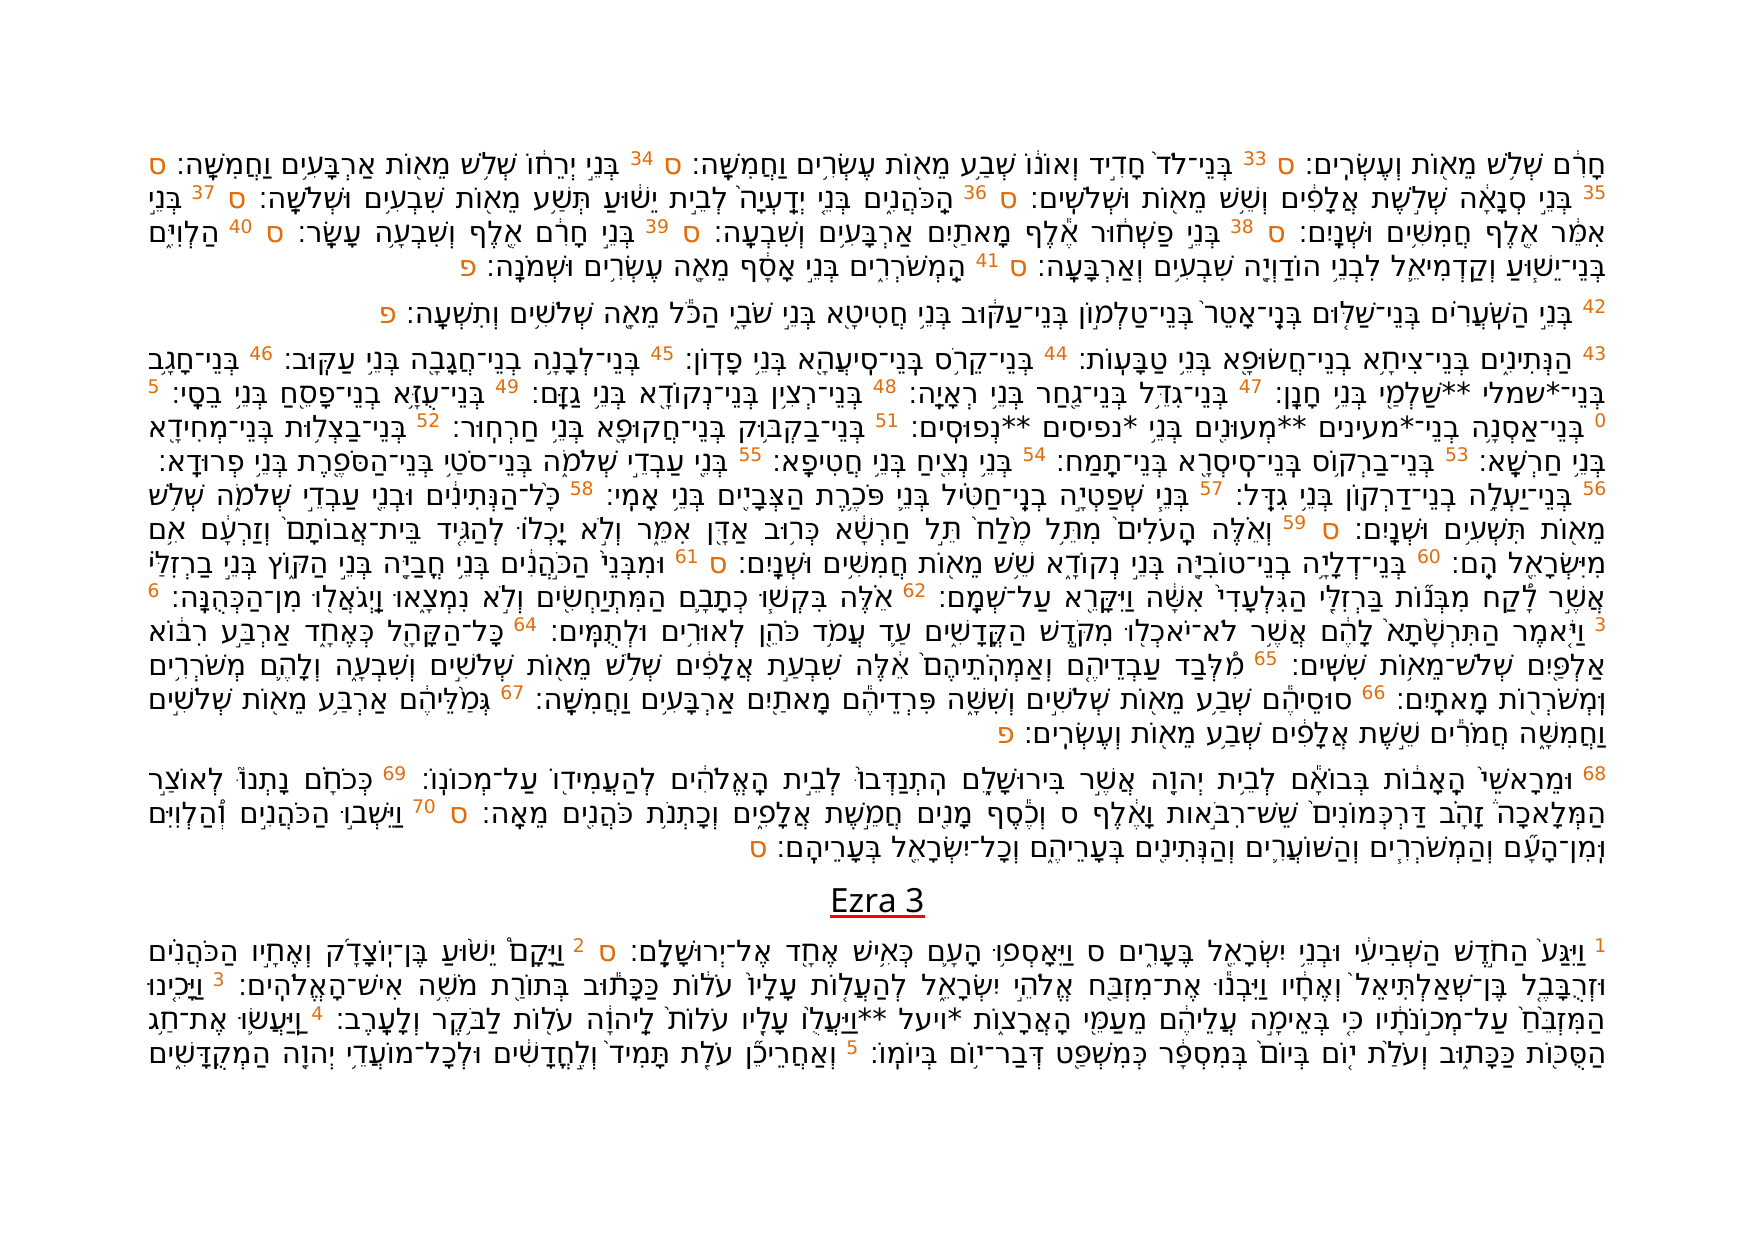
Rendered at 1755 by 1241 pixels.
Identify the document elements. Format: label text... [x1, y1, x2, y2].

text 1 וַיִּגַּע֙ הַחֹ֣דֶשׁ הַשְּׁבִיעִ֔י וּבְנֵ֥י יִשְׂרָאֵ֖ל בֶּעָרִ֑ים ס וַיֵּאָסְפ֥וּ הָעָ֛ם כְּאִ֥ישׁ אֶחָ֖ד אֶל־יְרוּשָׁלָֽ͏ִם׃ ס ‬‬‬2 וַיָּקָם֩ יֵשׁ֨וּעַ בֶּן־יֽוֹצָדָ֜ק וְאֶחָ֣יו הַכֹּהֲנִ֗ים וּזְרֻבָּבֶ֤ל בֶּן־שְׁאַלְתִּיאֵל֙ וְאֶחָ֔יו וַיִּבְנ֕וּ אֶת־מִזְבַּ֖ח אֱלֹהֵ֣י יִשְׂרָאֵ֑ל לְהַעֲל֤וֹת עָלָיו֙ עֹל֔וֹת כַּכָּת֕וּב בְּתוֹרַ֖ת מֹשֶׁ֥ה אִישׁ־הָאֱלֹהִֽים׃ ‬‬3 וַיָּכִ֤ינוּ הַמִּזְבֵּ֙חַ֙ עַל־מְכ֣וֹנֹתָ֔יו כִּ֚י בְּאֵימָ֣ה עֲלֵיהֶ֔ם מֵעַמֵּ֖י הָאֲרָצ֑וֹת *ויעל **וַיַּעֲלֻ֨ו‬‏ עָלָ֤יו עֹלוֹת֙ לַֽיהוָ֔ה עֹל֖וֹת לַבֹּ֥קֶר וְלָעָֽרֶב׃ ‬‬4 וֽ͏ַיַּעֲשׂ֛וּ אֶת־חַ֥ג הַסֻּכּ֖וֹת כַּכָּת֑וּב וְעֹלַ֨ת י֤וֹם בְּיוֹם֙ בְּמִסְפָּ֔ר כְּמִשְׁפַּ֖ט דְּבַר־י֥וֹם בְּיוֹמֽוֹ׃ ‬‬5 וְאַחֲרֵיכֵ֞ן עֹלַ֤ת תָּמִיד֙ וְלֶ֣חֳדָשִׁ֔ים וּלְכָל־מוֹעֲדֵ֥י יְהוָ֖ה הַמְקֻדָּשִׁ֑ים [148, 935, 1606, 1071]
text Ezra 3 [148, 877, 1606, 922]
text 42 בְּנֵ֣י הַשֹּֽׁעֲרִ֗ים בְּנֵי־שַׁלּ֤וּם בְּנֵֽי־אָטֵר֙ בְּנֵי־טַלְמ֣וֹ‬‏ן בְּנֵי־עַקּ֔וּב בְּנֵ֥י חֲטִיטָ֖א בְּנֵ֣י שֹׁבָ֑י הַכֹּ֕ל מֵאָ֖ה שְׁלֹשִׁ֥ים וְתִשְׁעָֽה׃ פ ‬‬‬ [148, 296, 1606, 330]
text 68 וּמֵרָאשֵׁי֙ הָֽאָב֔וֹת בְּבוֹאָ֕ם לְבֵ֥ית יְהוָ֖ה אֲשֶׁ֣ר בִּירוּשָׁלָ֑͏ִם הִֽתְנַדְּבוּ֙ לְבֵ֣ית הָֽאֱלֹהִ֔ים לְהַעֲמִיד֖וֹ עַל־מְכוֹנֽוֹ׃ ‬‬69 כְּכֹחָ֗ם נָתְנוּ֮ לְאוֹצַ֣ר הַמְּלָאכָה֒ זָהָ֗ב דַּרְכְּמוֹנִים֙ שֵׁשׁ־רִבֹּ֣אות וָאֶ֔לֶף ס וְכֶ֕סֶף מָנִ֖ים חֲמֵ֣שֶׁת אֲלָפִ֑ים וְכָתְנֹ֥ת כֹּהֲנִ֖ים מֵאָֽה׃ ס ‬‬70 וַיֵּשְׁב֣וּ הַכֹּהֲנִ֣ים וְ֠הַלְוִיִּם וּֽמִן־הָעָ֞ם וְהַמְשֹׁרְרִ֧ים וְהַשּׁוֹעֲרִ֛ים וְהַנְּתִינִ֖ים בְּעָרֵיהֶ֑ם וְכָל־יִשְׂרָאֵ֖ל בְּעָרֵיהֶֽם׃ ס ‬‬‬‬‬ [148, 762, 1606, 864]
text 1 וְאֵ֣לֶּה ׀ בְּנֵ֣י הַמְּדִינָ֗ה הָֽעֹלִים֙ מִשְּׁבִ֣י הַגּוֹלָ֔ה אֲשֶׁ֥ר הֶגְלָ֛ה *נבוכדנצור **נְבוּכַדְנֶצַּ֥ר מֶֽלֶךְ־בָּבֶ֖ל לְבָבֶ֑ל וַיָּשׁ֛וּבוּ לִירוּשָׁלַ֥͏ִם וִֽיהוּדָ֖ה אִ֥ישׁ לְעִירֽוֹ׃ 2 אֲשֶׁר־בָּ֣אוּ עִם־זְרֻבָּבֶ֗ל יֵשׁ֡וּעַ נְ֠חֶמְיָה שְׂרָיָ֨ה רְֽעֵלָיָ֜ה מָרְדֳּכַ֥י בִּלְשָׁ֛ן מִסְפָּ֥ר בִּגְוַ֖י רְח֣וּם בַּעֲנָ֑ה מִסְפַּ֕ר אַנְשֵׁ֖י עַ֥ם יִשְׂרָאֵֽל׃ ס ‬‬3 בְּנֵ֣י פַרְעֹ֔שׁ אַלְפַּ֕יִם מֵאָ֖ה שִׁבְעִ֥ים וּשְׁנָֽיִם׃ ס ‬‬4 בְּנֵ֣י שְׁפַטְיָ֔ה שְׁלֹ֥שׁ מֵא֖וֹת שִׁבְעִ֥ים וּשְׁנָֽיִם׃ ס ‬‬5 בְּנֵ֣י אָרַ֔ח שְׁבַ֥ע מֵא֖וֹת חֲמִשָּׁ֥ה וְשִׁבְעִֽים׃ ס ‬‬6 בְּנֵֽי־פַחַ֥ת מוֹאָ֛ב לִבְנֵ֥י יֵשׁ֖וּעַ יוֹאָ֑ב אַלְפַּ֕יִם שְׁמֹנֶ֥ה מֵא֖וֹת וּשְׁנֵ֥ים עָשָֽׂר׃ ס ‬‬7 בְּנֵ֣י עֵילָ֔ם אֶ֕לֶף מָאתַ֖יִם חֲמִשִּׁ֥ים וְאַרְבָּעָֽה׃ ס ‬‬8 בְּנֵ֣י זַתּ֔וּא תְּשַׁ֥ע מֵא֖וֹת וְאַרְבָּעִ֥ים וַחֲמִשָּֽׁה׃ ס ‬‬9 בְּנֵ֣י זַכָּ֔י שְׁבַ֥ע מֵא֖וֹת וְשִׁשִּֽׁים׃ ס ‬‬10 בְּנֵ֣י בָנִ֔י שֵׁ֥שׁ מֵא֖וֹת אַרְבָּעִ֥ים וּשְׁנָֽיִם׃ ס ‬‬11 בְּנֵ֣י בֵבָ֔י שֵׁ֥שׁ מֵא֖וֹת עֶשְׂרִ֥ים וּשְׁלֹשָֽׁה׃ ס ‬‬12 בְּנֵ֣י עַזְגָּ֔ד אֶ֕לֶף מָאתַ֖יִם עֶשְׂרִ֥ים וּשְׁנָֽיִם׃ ס ‬‬13 בְּנֵי֙ אֲדֹ֣נִיקָ֔ם שֵׁ֥שׁ מֵא֖וֹת שִׁשִּׁ֥ים וְשִׁשָּֽׁה׃ ס ‬‬14 בְּנֵ֣י בִגְוָ֔י אַלְפַּ֖יִם חֲמִשִּׁ֥ים וְשִׁשָּֽׁה׃ ס ‬‬15 בְּנֵ֣י עָדִ֔ין אַרְבַּ֥ע מֵא֖וֹת חֲמִשִּׁ֥ים וְאַרְבָּעָֽה׃ ס ‬‬16 בְּנֵֽי־אָטֵ֥ר לִֽיחִזְקִיָּ֖ה תִּשְׁעִ֥ים וּשְׁמֹנָֽה׃ ס ‬‬17 בְּנֵ֣י בֵצָ֔י שְׁלֹ֥שׁ מֵא֖וֹת עֶשְׂרִ֥ים וּשְׁלֹשָֽׁה׃ ס ‬‬18 בְּנֵ֣י יוֹרָ֔ה מֵאָ֖ה וּשְׁנֵ֥ים עָשָֽׂר׃ ס ‬‬19 בְּנֵ֣י חָשֻׁ֔ם מָאתַ֖יִם עֶשְׂרִ֥ים וּשְׁלֹשָֽׁה׃ ס ‬‬20 בְּנֵ֥י גִבָּ֖ר תִּשְׁעִ֥ים וַחֲמִשָּֽׁה׃ ס ‬‬21 בְּנֵ֣י בֵֽית־לָ֔חֶם מֵאָ֖ה עֶשְׂרִ֥ים וּשְׁלֹשָֽׁה׃ ס ‬‬22 אַנְשֵׁ֥י נְטֹפָ֖ה חֲמִשִּׁ֥ים וְשִׁשָּֽׁה׃ ‬‬23 אַנְשֵׁ֣י עֲנָת֔וֹת מֵאָ֖ה עֶשְׂרִ֥ים וּשְׁמֹנָֽה׃ ס ‬‬24 בְּנֵ֥י עַזְמָ֖וֶת אַרְבָּעִ֥ים וּשְׁנָֽיִם׃ ס ‬‬25 בְּנֵ֨י קִרְיַ֤ת עָרִים֙ כְּפִירָ֣ה וּבְאֵר֔וֹת שְׁבַ֥ע מֵא֖וֹת וְאַרְבָּעִ֥ים וּשְׁלֹשָֽׁה׃ ס ‬‬26 בְּנֵ֤י הָרָמָה֙ וָגָ֔בַע שֵׁ֥שׁ מֵא֖וֹת עֶשְׂרִ֥ים וְאֶחָֽד׃ ס ‬‬27 אַנְשֵׁ֣י מִכְמָ֔ס מֵאָ֖ה עֶשְׂרִ֥ים וּשְׁנָֽיִם׃ ס ‬‬28 אַנְשֵׁ֤י בֵֽית־אֵל֙ וְהָעָ֔י מָאתַ֖יִם עֶשְׂרִ֥ים וּשְׁלֹשָֽׁה׃ ס ‬‬29 בְּנֵ֥י נְב֖וֹ חֲמִשִּׁ֥ים וּשְׁנָֽיִם׃ ס ‬‬30 בְּנֵ֣י מַגְבִּ֔ישׁ מֵאָ֖ה חֲמִשִּׁ֥ים וְשִׁשָּֽׁה׃ ס ‬‬31 בְּנֵי֙ עֵילָ֣ם אַחֵ֔ר אֶ֕לֶף מָאתַ֖יִם חֲמִשִּׁ֥ים וְאַרְבָּעָֽה׃ ס ‬‬32 בְּנֵ֣י חָרִ֔ם שְׁלֹ֥שׁ מֵא֖וֹת וְעֶשְׂרִֽים׃ ס ‬‬33 בְּנֵי־לֹד֙ חָדִ֣יד וְאוֹנ֔וֹ שְׁבַ֥ע מֵא֖וֹת עֶשְׂרִ֥ים וַחֲמִשָּֽׁה׃ ס ‬‬34 בְּנֵ֣י יְרֵח֔וֹ שְׁלֹ֥שׁ מֵא֖וֹת אַרְבָּעִ֥ים וַחֲמִשָּֽׁה׃ ס ‬‬35 בְּנֵ֣י סְנָאָ֔ה שְׁלֹ֣שֶׁת אֲלָפִ֔ים וְשֵׁ֥שׁ מֵא֖וֹת וּשְׁלֹשִֽׁים׃ ס ‬‬36 הַֽכֹּהֲנִ֑ים בְּנֵ֤י יְדַֽעְיָה֙ לְבֵ֣ית יֵשׁ֔וּעַ תְּשַׁ֥ע מֵא֖וֹת שִׁבְעִ֥ים וּשְׁלֹשָֽׁה׃ ס ‬‬37 בְּנֵ֣י אִמֵּ֔ר אֶ֖לֶף חֲמִשִּׁ֥ים וּשְׁנָֽיִם׃ ס ‬‬38 בְּנֵ֣י פַשְׁח֔וּר אֶ֕לֶף מָאתַ֖יִם אַרְבָּעִ֥ים וְשִׁבְעָֽה׃ ס ‬‬39 בְּנֵ֣י חָרִ֔ם אֶ֖לֶף וְשִׁבְעָ֥ה עָשָֽׂר׃ ס ‬‬40 הַלְוִיִּ֑ם בְּנֵי־יֵשׁ֧וּעַ וְקַדְמִיאֵ֛ל לִבְנֵ֥י הוֹדַוְיָ֖ה שִׁבְעִ֥ים וְאַרְבָּעָֽה׃ ס ‬‬41 הַֽמְשֹׁרְרִ֑ים בְּנֵ֣י אָסָ֔ף מֵאָ֖ה עֶשְׂרִ֥ים וּשְׁמֹנָֽה׃ פ ‬‬‬‬‬‬‬‬‬‬‬‬‬‬‬‬‬‬‬‬‬‬‬‬‬‬‬‬‬‬‬‬‬‬‬‬‬‬‬‬‬‬ [148, 148, 1606, 283]
text 43 הַנְּתִינִ֑ים בְּנֵי־צִיחָ֥א בְנֵי־חֲשׂוּפָ֖א בְּנֵ֥י טַבָּעֽוֹת׃ ‬‬44 בְּנֵי־קֵרֹ֥ס בְּֽנֵי־סִֽיעֲהָ֖א בְּנֵ֥י פָדֽוֹן׃ ‬‬45 בְּנֵי־לְבָנָ֥ה בְנֵי־חֲגָבָ֖ה בְּנֵ֥י עַקּֽוּב׃ ‬‬46 בְּנֵי־חָגָ֥ב בְּנֵי־*שמלי **שַׁלְמַ֖י בְּנֵ֥י חָנָֽן׃ ‬‬47 בְּנֵי־גִדֵּ֥ל בְּנֵי־גַ֖חַר בְּנֵ֥י רְאָיָֽה׃ ‬‬48 בְּנֵי־רְצִ֥ין בְּנֵי־נְקוֹדָ֖א בְּנֵ֥י גַזָּֽם׃ ‬‬49 בְּנֵי־עֻזָּ֥א בְנֵי־פָסֵ֖חַ בְּנֵ֥י בֵסָֽי׃ ‬‬50 בְּנֵי־אַסְנָ֥ה בְנֵי־*מעינים **מְעוּנִ֖ים בְּנֵ֥י *נפיסים **נְפוּסִֽים׃ ‬‬51 בְּנֵי־בַקְבּ֥וּק בְּנֵי־חֲקוּפָ֖א בְּנֵ֥י חַרְחֽוּר׃ ‬‬52 בְּנֵי־בַצְל֥וּת בְּנֵי־מְחִידָ֖א בְּנֵ֥י חַרְשָֽׁא׃ ‬‬53 בְּנֵי־בַרְק֥וֹס בְּֽנֵי־סִֽיסְרָ֖א בְּנֵי־תָֽמַח׃ ‬‬54 בְּנֵ֥י נְצִ֖יחַ בְּנֵ֥י חֲטִיפָֽא׃ ‬‬55 בְּנֵ֖י עַבְדֵ֣י שְׁלֹמֹ֑ה בְּנֵי־סֹטַ֥י בְּנֵי־הַסֹּפֶ֖רֶת בְּנֵ֥י פְרוּדָֽא׃ ‬‬56 בְּנֵי־יַעְלָ֥ה בְנֵי־דַרְק֖וֹן בְּנֵ֥י גִדֵּֽל׃ ‬‬57 בְּנֵ֧י שְׁפַטְיָ֣ה בְנֵֽי־חַטִּ֗יל בְּנֵ֛י פֹּכֶ֥רֶת הַצְּבָיִ֖ים בְּנֵ֥י אָמִֽי׃ ‬‬58 כָּ֨ל־הַנְּתִינִ֔ים וּבְנֵ֖י עַבְדֵ֣י שְׁלֹמֹ֑ה שְׁלֹ֥שׁ מֵא֖וֹת תִּשְׁעִ֥ים וּשְׁנָֽיִם׃ ס ‬‬59 וְאֵ֗לֶּה הָֽעֹלִים֙ מִתֵּ֥ל מֶ֙לַח֙ תֵּ֣ל חַרְשָׁ֔א כְּר֥וּב אַדָּ֖ן אִמֵּ֑ר וְלֹ֣א יָֽכְל֗וּ לְהַגִּ֤יד בֵּית־אֲבוֹתָם֙ וְזַרְעָ֔ם אִ֥ם מִיִּשְׂרָאֵ֖ל הֵֽם׃ ‬‬60 בְּנֵי־דְלָיָ֥ה בְנֵי־טוֹבִיָּ֖ה בְּנֵ֣י נְקוֹדָ֑א שֵׁ֥שׁ מֵא֖וֹת חֲמִשִּׁ֥ים וּשְׁנָֽיִם׃ ס ‬‬61 וּמִבְּנֵי֙ הַכֹּ֣הֲנִ֔ים בְּנֵ֥י חֳבַיָּ֖ה בְּנֵ֣י הַקּ֑וֹץ בְּנֵ֣י בַרְזִלַּ֗י אֲשֶׁ֣ר לָ֠קַח מִבְּנ֞וֹת בַּרְזִלַּ֤י הַגִּלְעָדִי֙ אִשָּׁ֔ה וַיִּקָּרֵ֖א עַל־שְׁמָֽם׃ ‬‬62 אֵ֗לֶּה בִּקְשׁ֧וּ כְתָבָ֛ם הַמִּתְיַחְשִׂ֖ים וְלֹ֣א נִמְצָ֑אוּ וַֽיְגֹאֲל֖וּ מִן־הַכְּהֻנָּֽה׃ ‬‬63 וַיֹּ֤אמֶר הַתִּרְשָׁ֙תָא֙ לָהֶ֔ם אֲשֶׁ֥ר לֹא־יֹאכְל֖וּ מִקֹּ֣דֶשׁ הַקֳּדָשִׁ֑ים עַ֛ד עֲמֹ֥ד כֹּהֵ֖ן לְאוּרִ֥ים וּלְתֻמִּֽים׃ ‬‬64 כָּל־הַקָּהָ֖ל כְּאֶחָ֑ד אַרְבַּ֣ע רִבּ֔וֹא אַלְפַּ֖יִם שְׁלֹשׁ־מֵא֥וֹת שִׁשִּֽׁים׃ ‬‬65 מִ֠לְּבַד עַבְדֵיהֶ֤ם וְאַמְהֹֽתֵיהֶם֙ אֵ֔לֶּה שִׁבְעַ֣ת אֲלָפִ֔ים שְׁלֹ֥שׁ מֵא֖וֹת שְׁלֹשִׁ֣ים וְשִׁבְעָ֑ה וְלָהֶ֛ם מְשֹׁרְרִ֥ים וּֽמְשֹׁרְר֖וֹת מָאתָֽיִם׃ ‬‬66 סוּסֵיהֶ֕ם שְׁבַ֥ע מֵא֖וֹת שְׁלֹשִׁ֣ים וְשִׁשָּׁ֑ה פִּרְדֵיהֶ֕ם מָאתַ֖יִם אַרְבָּעִ֥ים וַחֲמִשָּֽׁה׃ ‬‬67 גְּמַ֨לֵּיהֶ֔ם אַרְבַּ֥ע מֵא֖וֹת שְׁלֹשִׁ֣ים וַחֲמִשָּׁ֑ה חֲמֹרִ֕ים שֵׁ֣שֶׁת אֲלָפִ֔ים שְׁבַ֥ע מֵא֖וֹת וְעֶשְׂרִֽים׃ פ ‬‬‬‬‬‬‬‬‬‬‬‬‬‬‬‬‬‬‬‬‬‬‬‬‬‬‬ [148, 342, 1606, 750]
